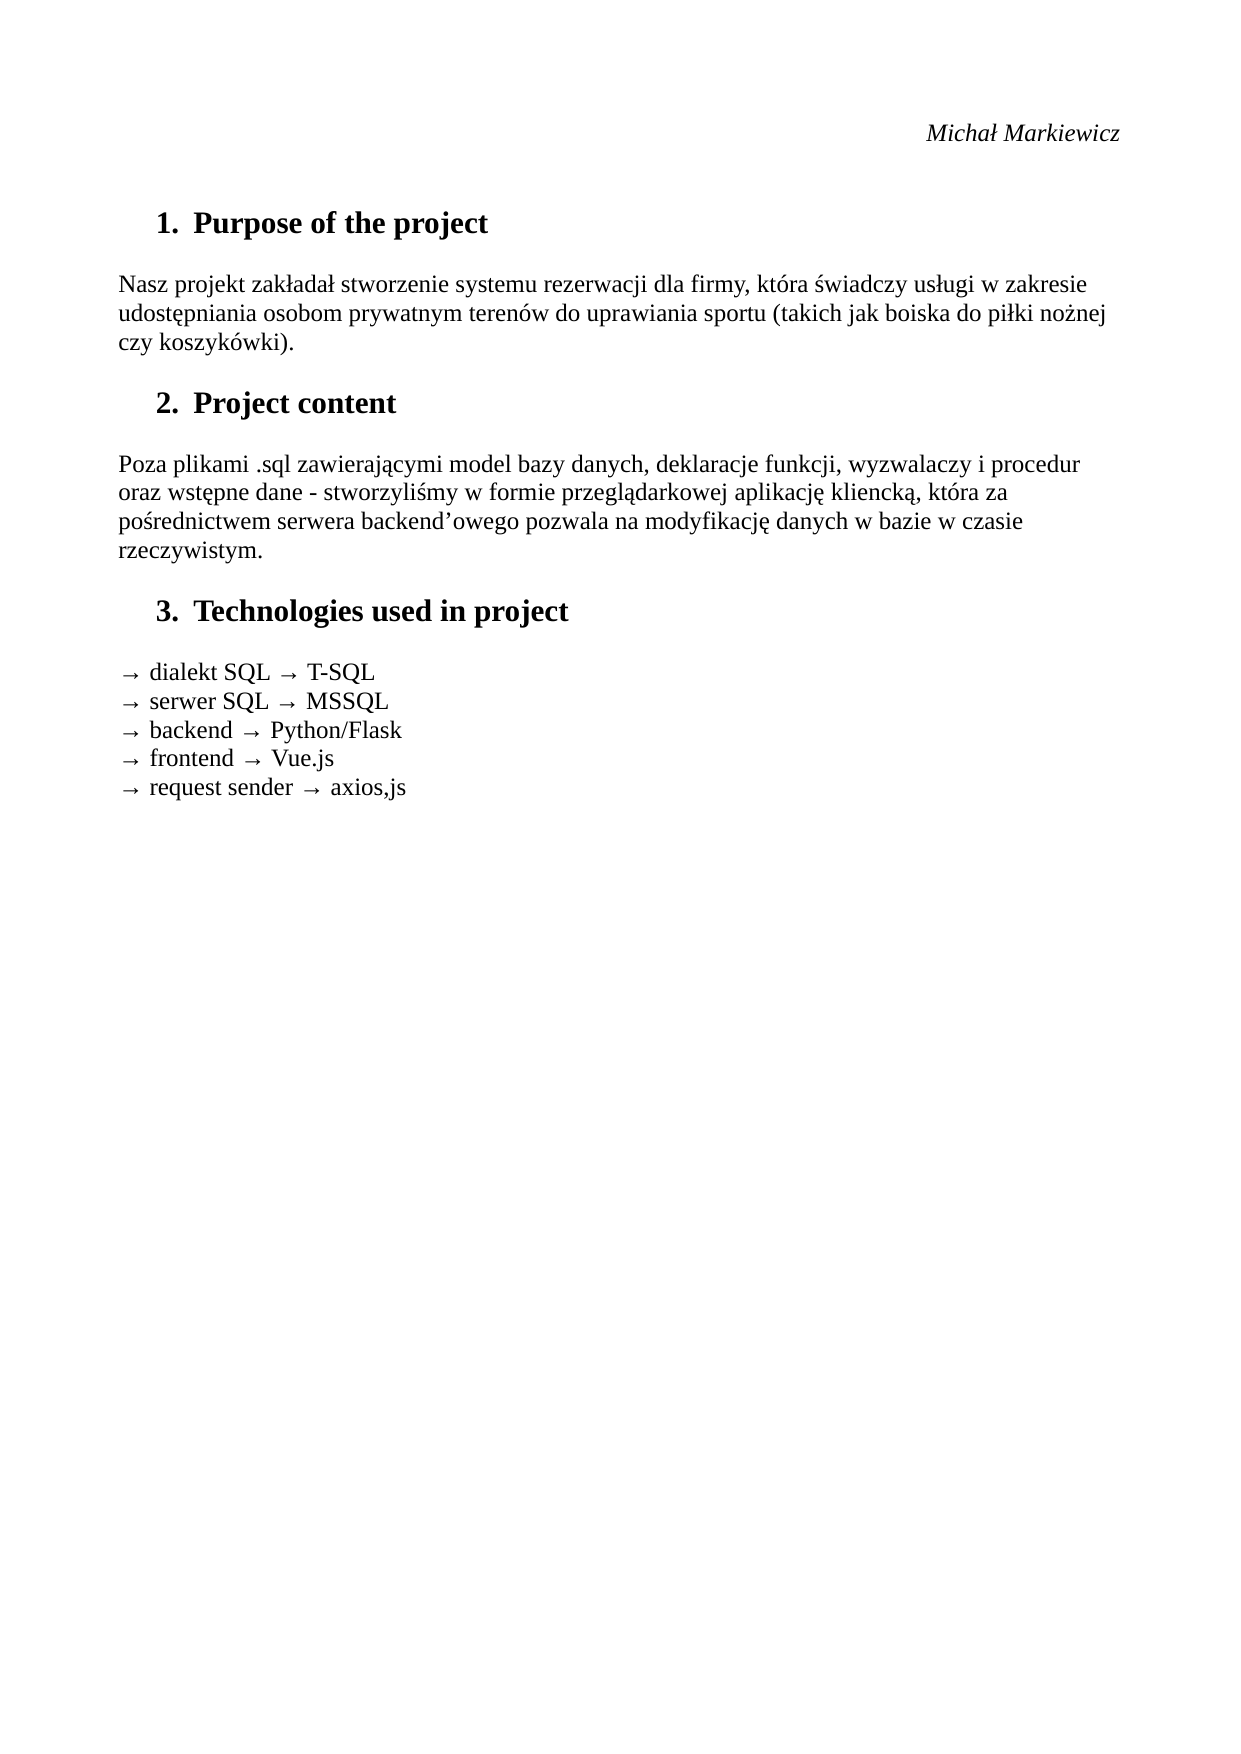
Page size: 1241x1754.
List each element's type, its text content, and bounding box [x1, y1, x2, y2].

text Nasz projekt zakładał stworzenie systemu rezerwacji dla firmy, która świadczy usługi w zakresie udostępniania osobom prywatnym terenów do uprawiania sportu (takich jak boiska do piłki nożnej czy koszykówki). [118, 269, 1122, 355]
list Technologies used in project [156, 592, 1122, 628]
text → serwer SQL → MSSQL [118, 686, 1122, 715]
text → backend → Python/Flask [118, 715, 1122, 743]
text Michał Markiewicz [118, 118, 1122, 147]
text → dialekt SQL → T-SQL [118, 657, 1122, 686]
text → frontend → Vue.js [118, 743, 1122, 772]
text → request sender → axios,js [118, 772, 1122, 801]
list Purpose of the project [156, 204, 1122, 240]
text Poza plikami .sql zawierającymi model bazy danych, deklaracje funkcji, wyzwalaczy i procedur oraz wstępne dane - stworzyliśmy w formie przeglądarkowej aplikację kliencką, która za pośrednictwem serwera backend’owego pozwala na modyfikację danych w bazie w czasie rzeczywistym. [118, 449, 1122, 564]
list Project content [156, 384, 1122, 420]
